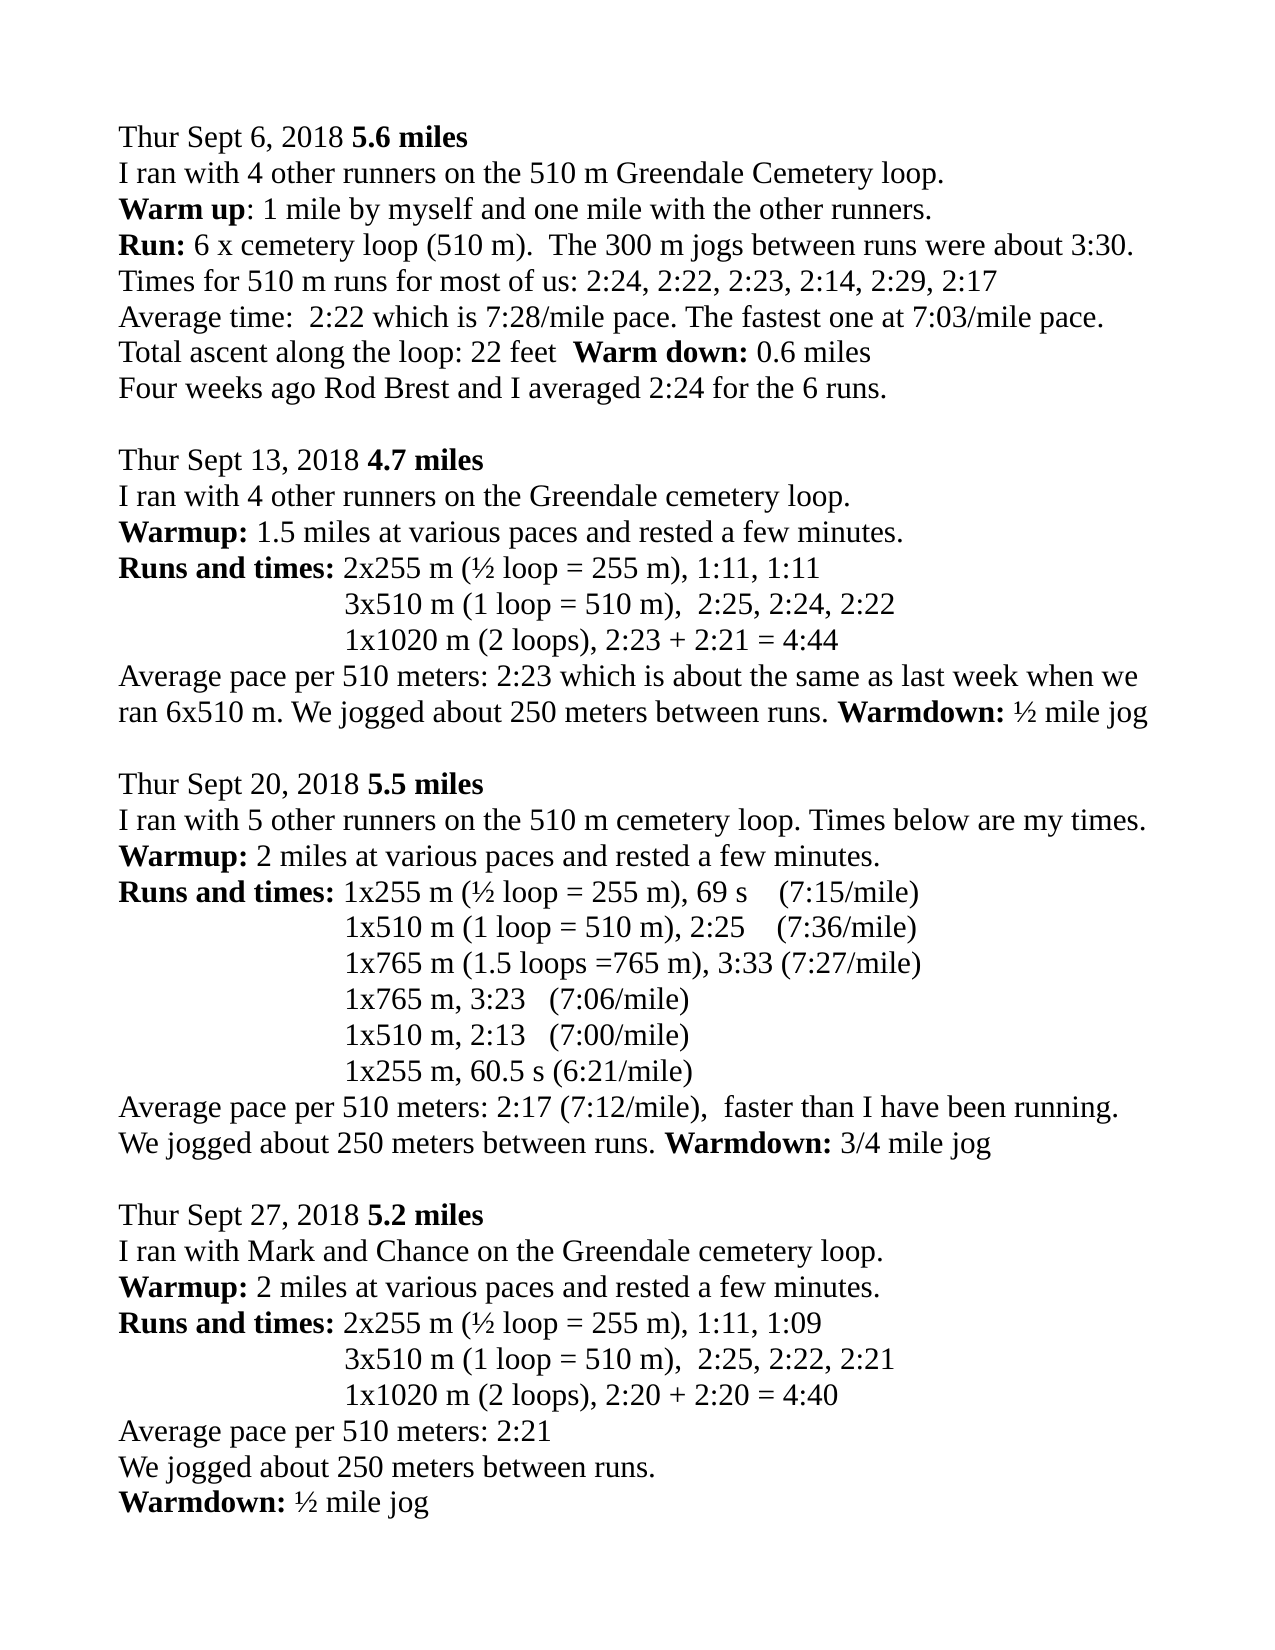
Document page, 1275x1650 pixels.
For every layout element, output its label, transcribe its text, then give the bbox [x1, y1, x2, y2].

text Warmup: 2 miles at various paces and rested a few minutes. [118, 837, 1161, 873]
text Thur Sept 6, 2018 5.6 miles [118, 118, 1161, 154]
text Times for 510 m runs for most of us: 2:24, 2:22, 2:23, 2:14, 2:29, 2:17 [118, 262, 1161, 298]
text 1x765 m, 3:23 (7:06/mile) [118, 981, 1161, 1017]
text I ran with Mark and Chance on the Greendale cemetery loop. [118, 1232, 1161, 1268]
text Warmdown: ½ mile jog [118, 1484, 1157, 1520]
text I ran with 4 other runners on the 510 m Greendale Cemetery loop. [118, 154, 1161, 190]
text Warmup: 1.5 miles at various paces and rested a few minutes. [118, 513, 1161, 549]
text Four weeks ago Rod Brest and I averaged 2:24 for the 6 runs. [118, 370, 1161, 406]
text Runs and times: 2x255 m (½ loop = 255 m), 1:11, 1:09 [118, 1304, 1161, 1340]
text 1x510 m (1 loop = 510 m), 2:25 (7:36/mile) [118, 909, 1161, 945]
text 3x510 m (1 loop = 510 m), 2:25, 2:22, 2:21 [118, 1340, 1161, 1376]
text Average time: 2:22 which is 7:28/mile pace. The fastest one at 7:03/mile pace. [118, 298, 1161, 334]
text Runs and times: 1x255 m (½ loop = 255 m), 69 s (7:15/mile) [118, 873, 1161, 909]
text Thur Sept 27, 2018 5.2 miles [118, 1196, 1161, 1232]
text Warmup: 2 miles at various paces and rested a few minutes. [118, 1268, 1161, 1304]
text Total ascent along the loop: 22 feet Warm down: 0.6 miles [118, 334, 1161, 370]
text I ran with 5 other runners on the 510 m cemetery loop. Times below are my times. [118, 801, 1161, 837]
text Average pace per 510 meters: 2:17 (7:12/mile), faster than I have been running. We jogged about 250 meters between runs. Warmdown: 3/4 mile jog [118, 1088, 1161, 1160]
text 1x1020 m (2 loops), 2:23 + 2:21 = 4:44 [118, 621, 1161, 657]
text Warm up: 1 mile by myself and one mile with the other runners. [118, 190, 1161, 226]
text Average pace per 510 meters: 2:23 which is about the same as last week when we ran 6x510 m. We jogged about 250 meters between runs. Warmdown: ½ mile jog [118, 657, 1161, 729]
text Thur Sept 13, 2018 4.7 miles [118, 442, 1161, 477]
text Average pace per 510 meters: 2:21 [118, 1412, 1161, 1448]
text Run: 6 x cemetery loop (510 m). The 300 m jogs between runs were about 3:30. [118, 226, 1161, 262]
text We jogged about 250 meters between runs. [118, 1448, 1161, 1484]
text Runs and times: 2x255 m (½ loop = 255 m), 1:11, 1:11 [118, 549, 1161, 585]
text 1x255 m, 60.5 s (6:21/mile) [118, 1052, 1161, 1088]
text 1x510 m, 2:13 (7:00/mile) [118, 1017, 1161, 1052]
text 3x510 m (1 loop = 510 m), 2:25, 2:24, 2:22 [118, 585, 1161, 621]
text 1x765 m (1.5 loops =765 m), 3:33 (7:27/mile) [118, 945, 1161, 981]
text Thur Sept 20, 2018 5.5 miles [118, 765, 1161, 801]
text 1x1020 m (2 loops), 2:20 + 2:20 = 4:40 [118, 1376, 1161, 1412]
text I ran with 4 other runners on the Greendale cemetery loop. [118, 477, 1161, 513]
